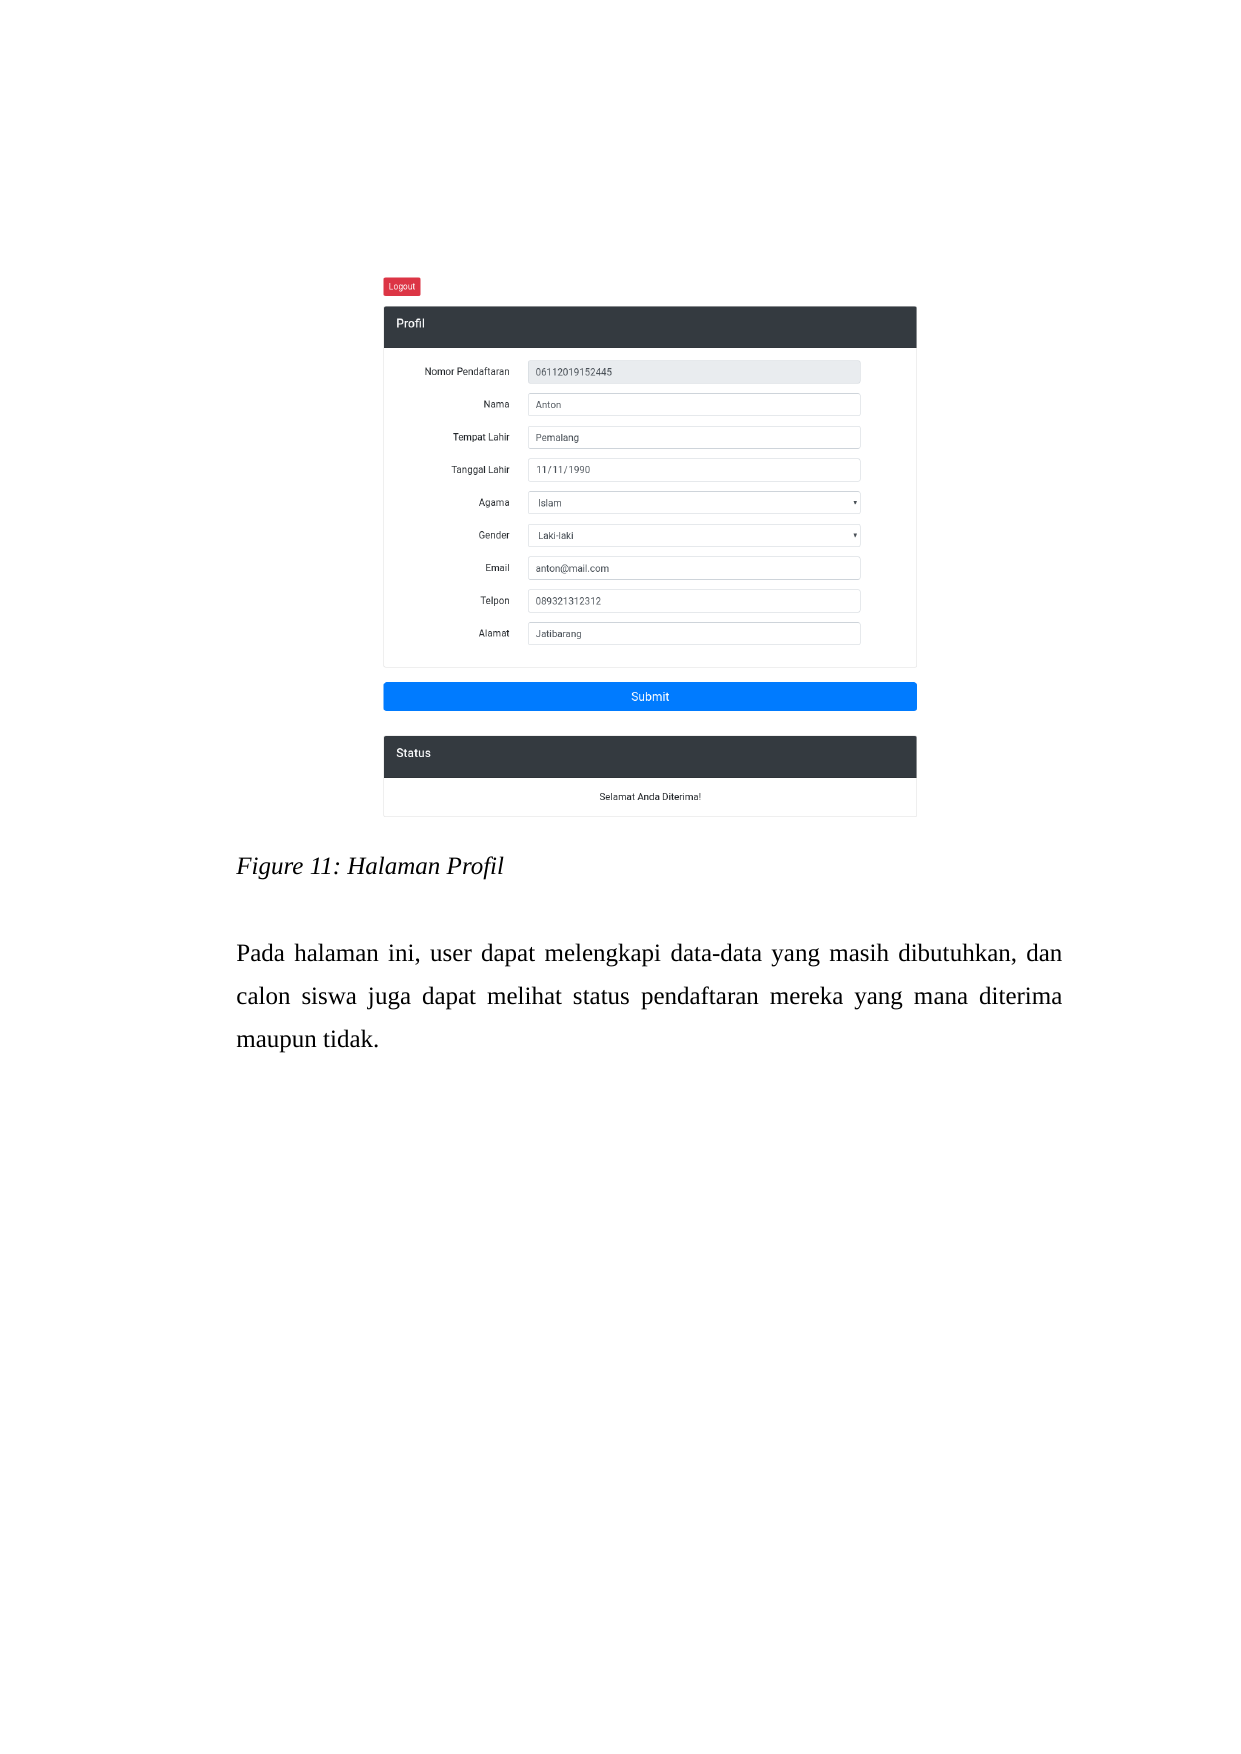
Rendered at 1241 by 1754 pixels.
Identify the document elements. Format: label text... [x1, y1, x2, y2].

text Figure 11: Halaman Profil [236, 846, 1063, 880]
list Pada halaman ini, user dapat melengkapi data-data yang masih dibutuhkan, dan calon siswa juga dapat melihat status pendaftaran mereka yang mana diterima maupun tidak. [236, 938, 1063, 1053]
picture [236, 248, 1063, 846]
